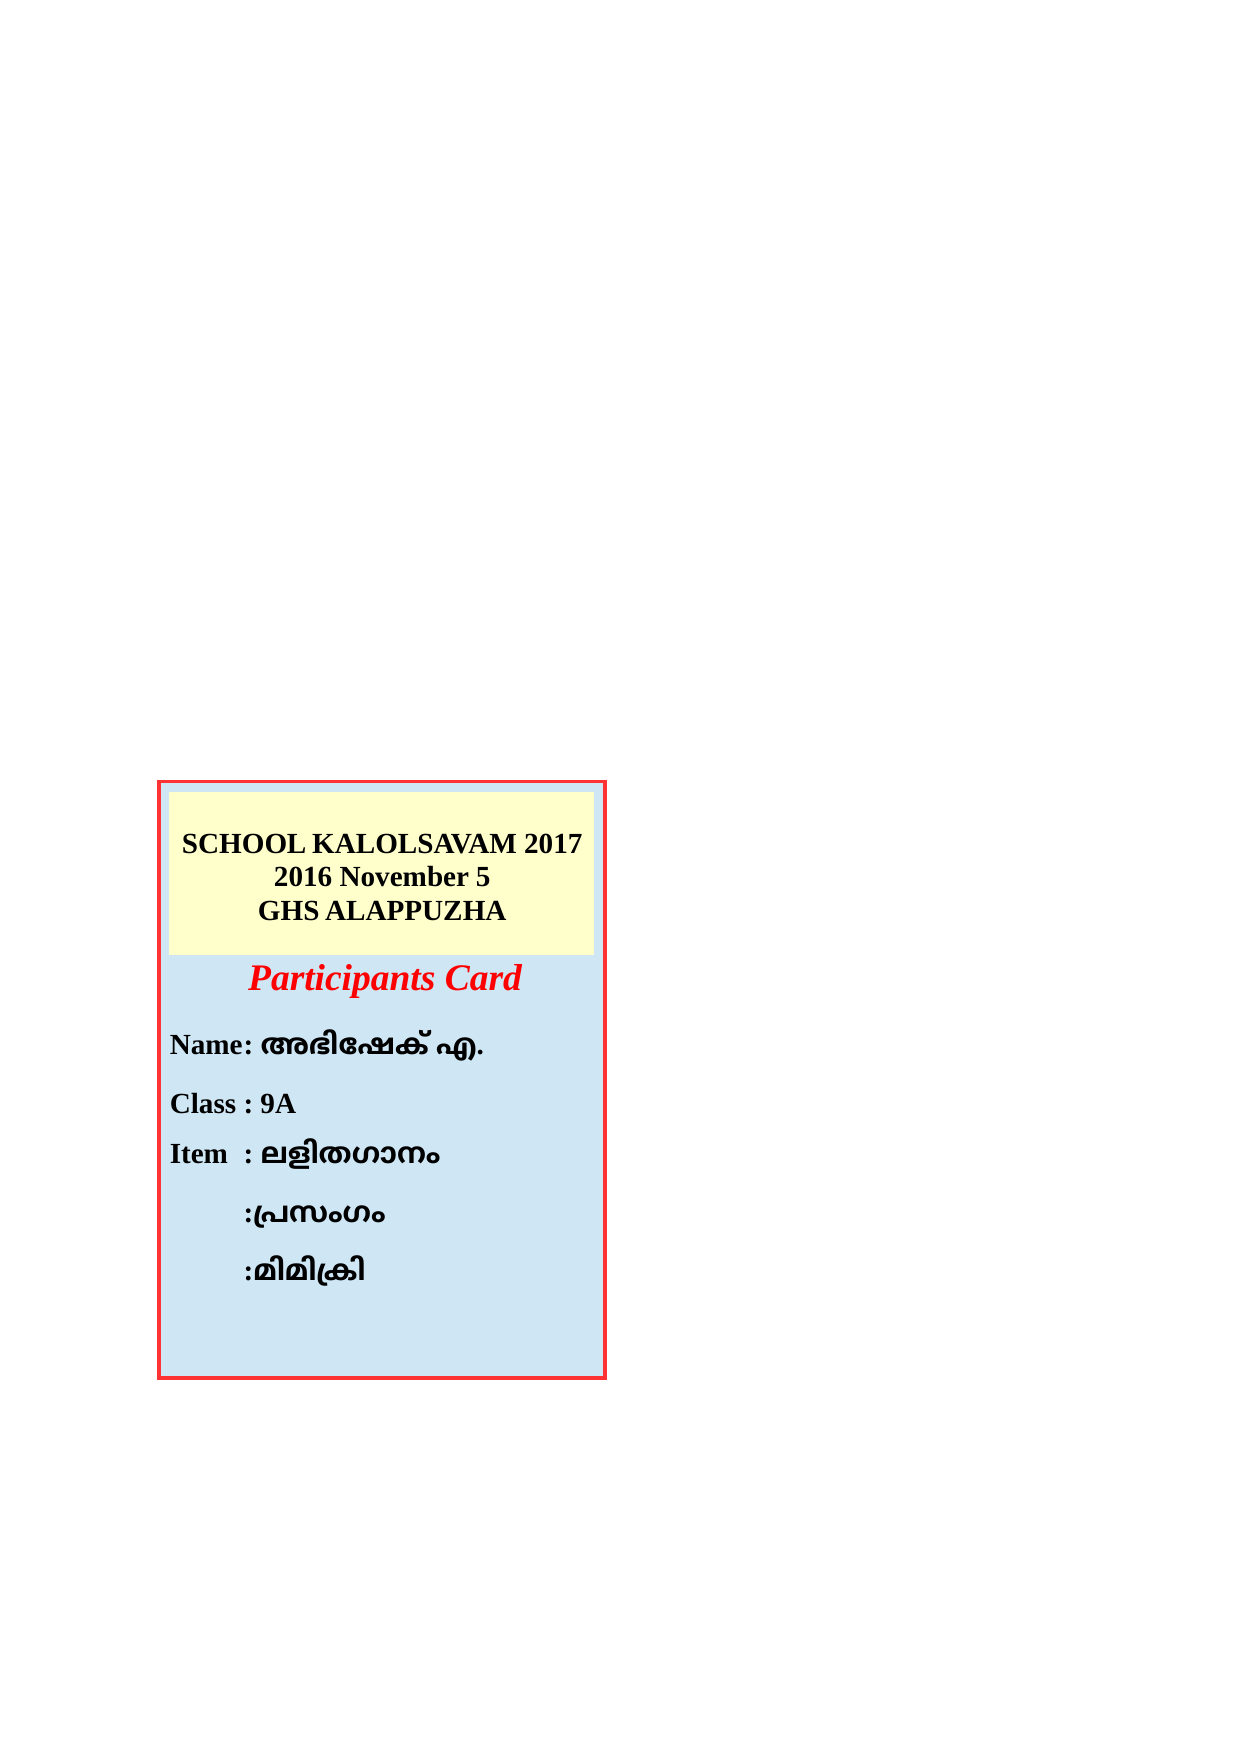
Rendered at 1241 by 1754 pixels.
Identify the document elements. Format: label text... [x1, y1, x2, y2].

text Participants Card [169, 955, 594, 998]
text Item : ലളിതഗാനം [169, 1136, 594, 1175]
text Class : 9A [169, 1086, 594, 1119]
text 2016 November 5 [169, 859, 594, 893]
text SCHOOL KALOLSAVAM 2017 [169, 826, 594, 859]
text Name : അഭിഷേക് എ. [169, 1027, 594, 1066]
text :പ്രസംഗം [169, 1195, 594, 1234]
text GHS ALAPPUZHA [169, 893, 594, 926]
text :മിമിക്രി [169, 1253, 594, 1293]
